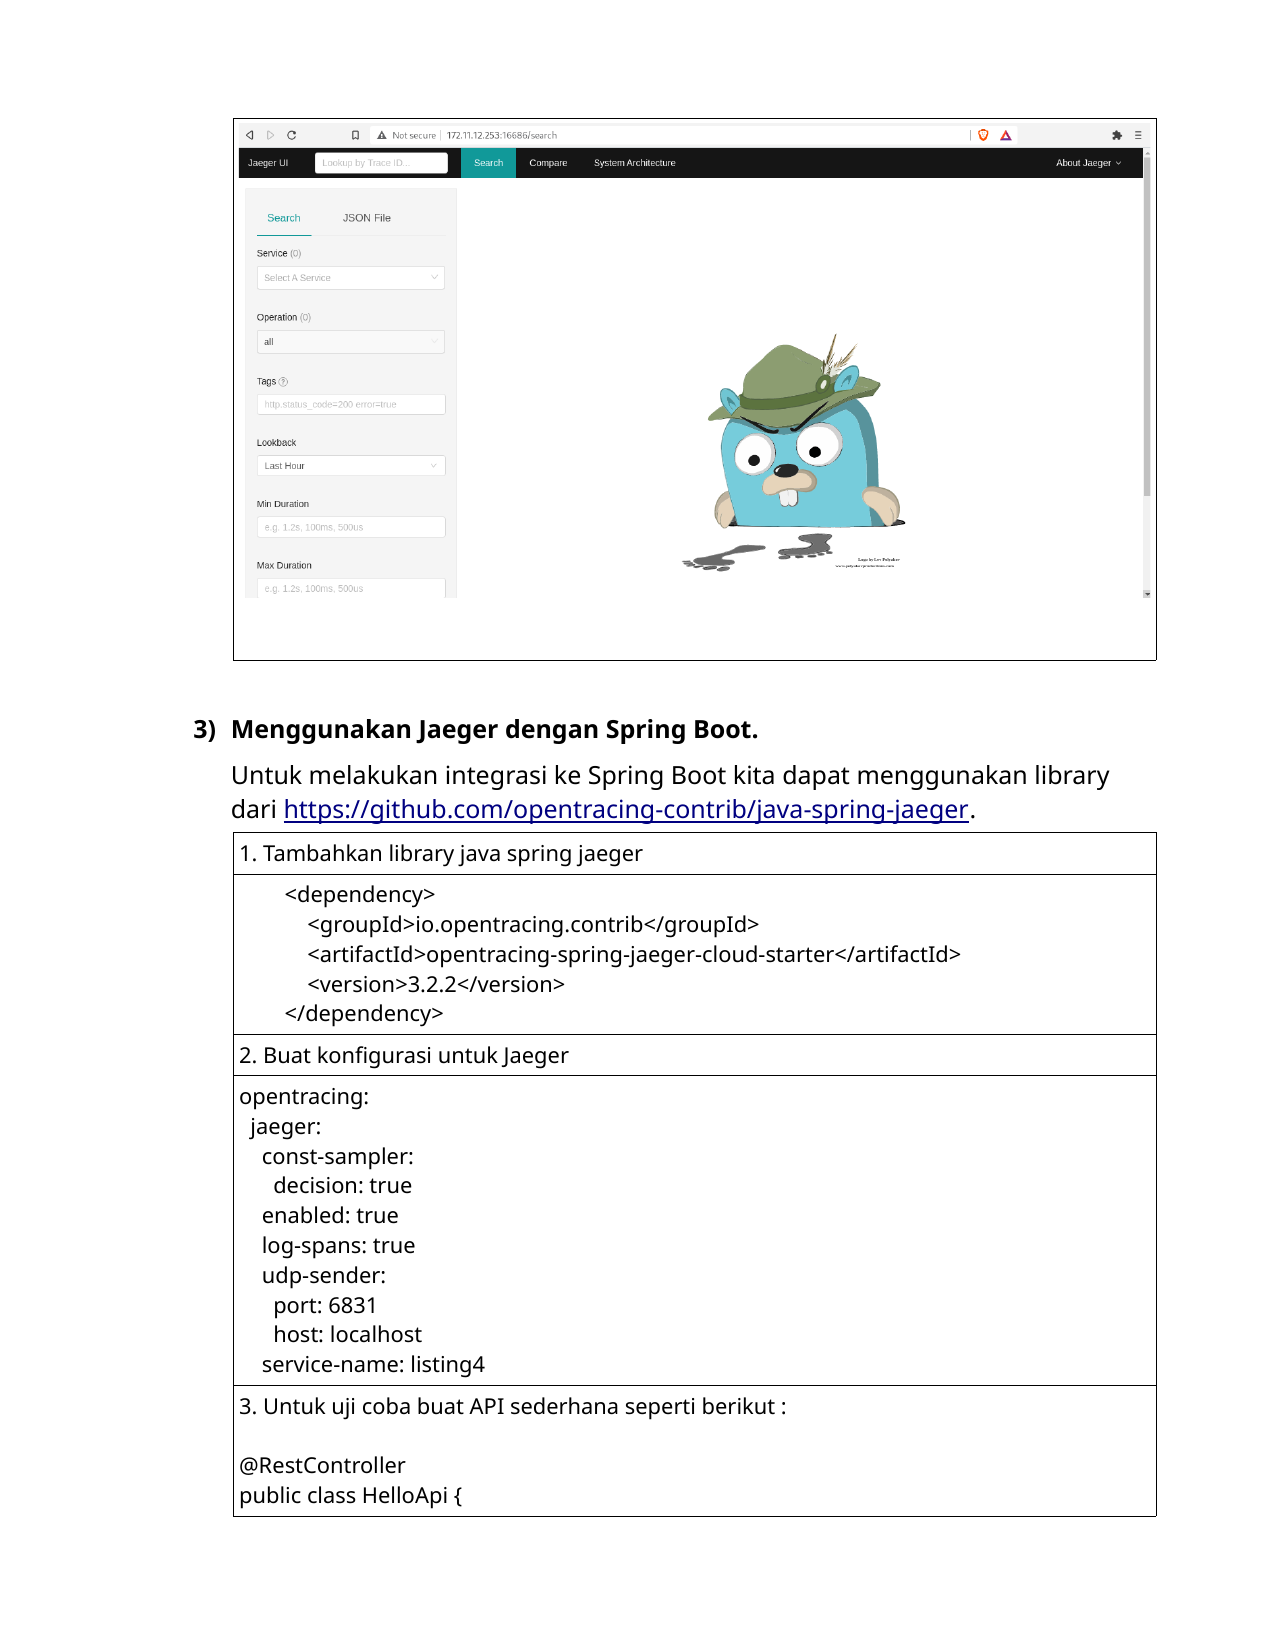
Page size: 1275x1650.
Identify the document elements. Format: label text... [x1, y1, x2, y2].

table_cell opentracing: jaeger: const-sampler: decision: true enabled: true log-spans: true udp-sender: port: 6831 host: localhost service-name: listing4 [234, 1076, 1156, 1385]
table_cell [234, 119, 1156, 660]
table_cell <dependency> <groupId>io.opentracing.contrib</groupId> <artifactId>opentracing-spring-jaeger-cloud-starter</artifactId> <version>3.2.2</version> </dependency> [234, 875, 1156, 1034]
table_cell 2. Buat konfigurasi untuk Jaeger [234, 1035, 1156, 1075]
table_cell 3. Untuk uji coba buat API sederhana seperti berikut : @RestController public class HelloApi { [234, 1386, 1156, 1516]
table_header 1. Tambahkan library java spring jaeger [234, 833, 1156, 873]
list Menggunakan Jaeger dengan Spring Boot. [193, 712, 1157, 746]
text Untuk melakukan integrasi ke Spring Boot kita dapat menggunakan library dari https://github.com/opentracing-contrib/java-spring-jaeger. [231, 758, 1157, 826]
picture [238, 123, 1151, 598]
